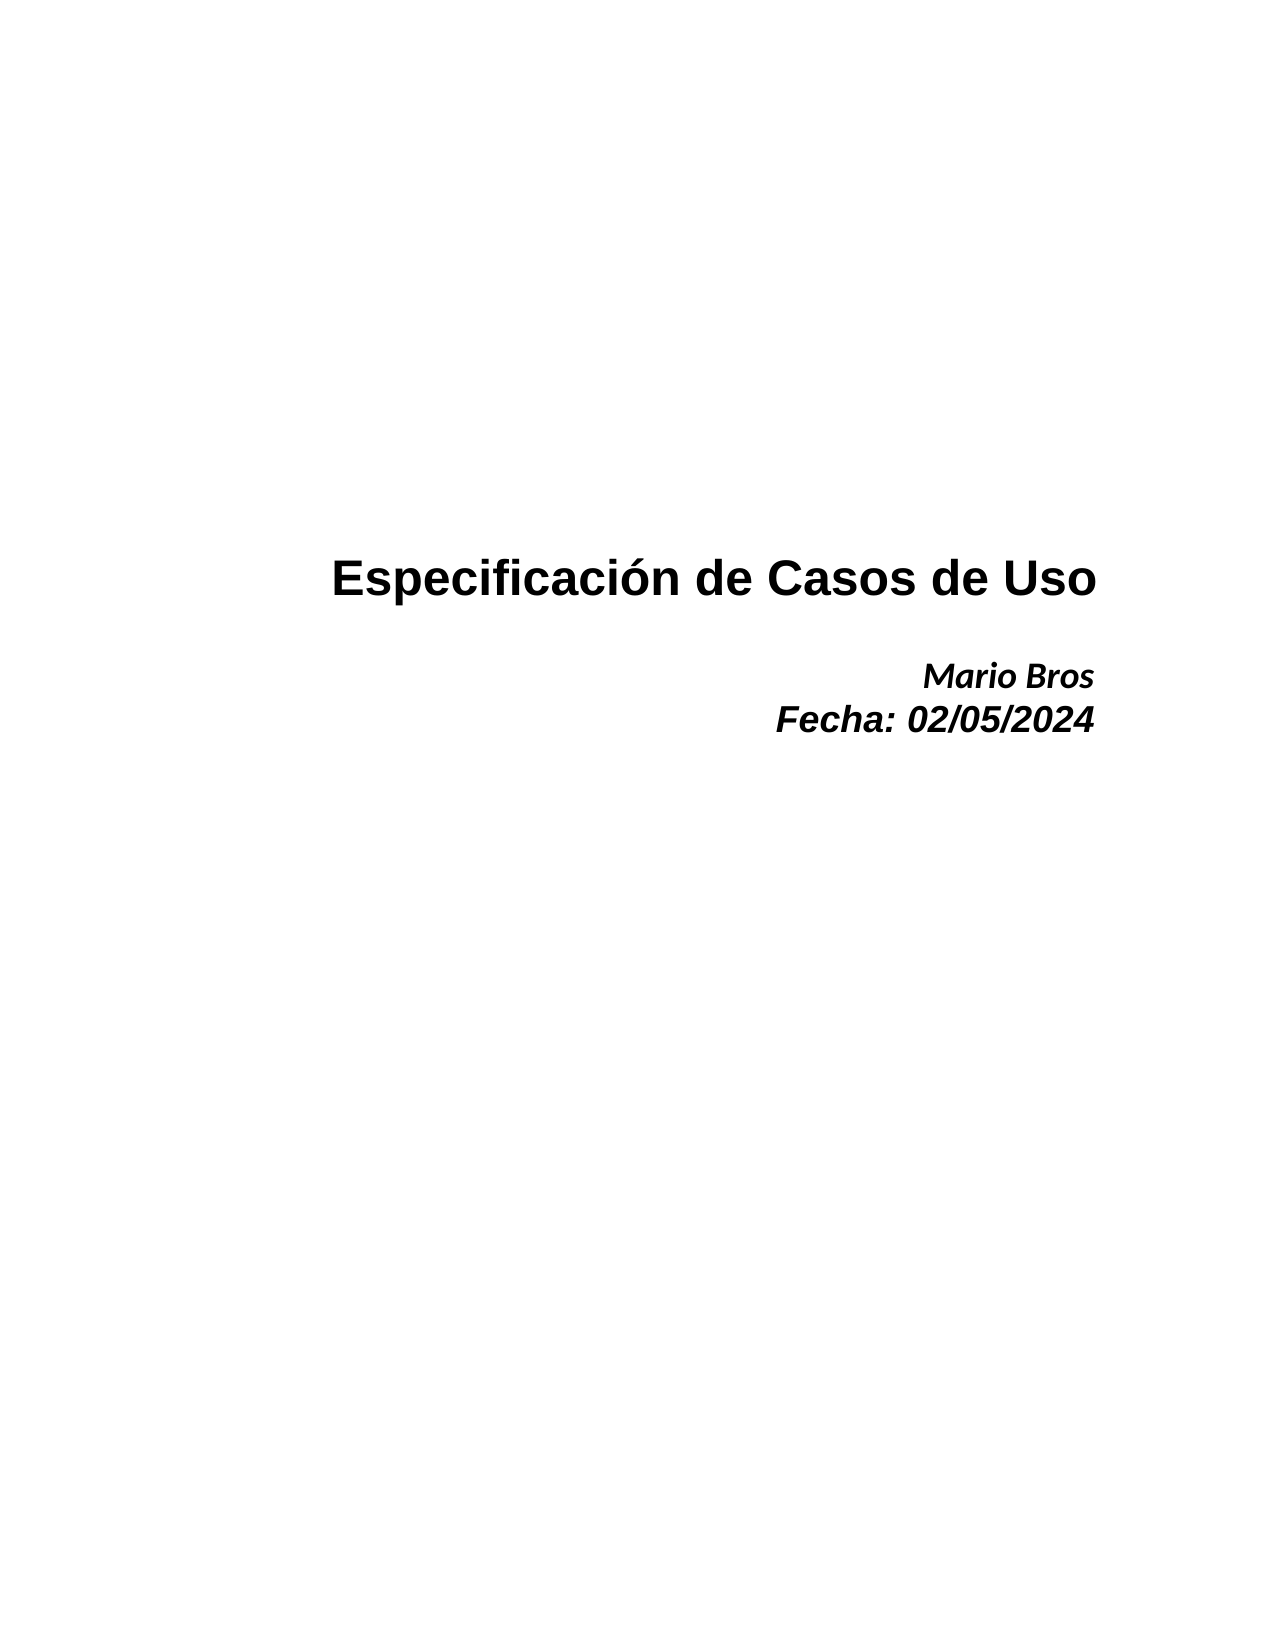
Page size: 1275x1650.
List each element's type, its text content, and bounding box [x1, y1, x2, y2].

text Fecha: 02/05/2024 [177, 697, 1098, 741]
text Especificación de Casos de Uso [177, 548, 1098, 606]
text Mario Bros [177, 652, 1098, 697]
